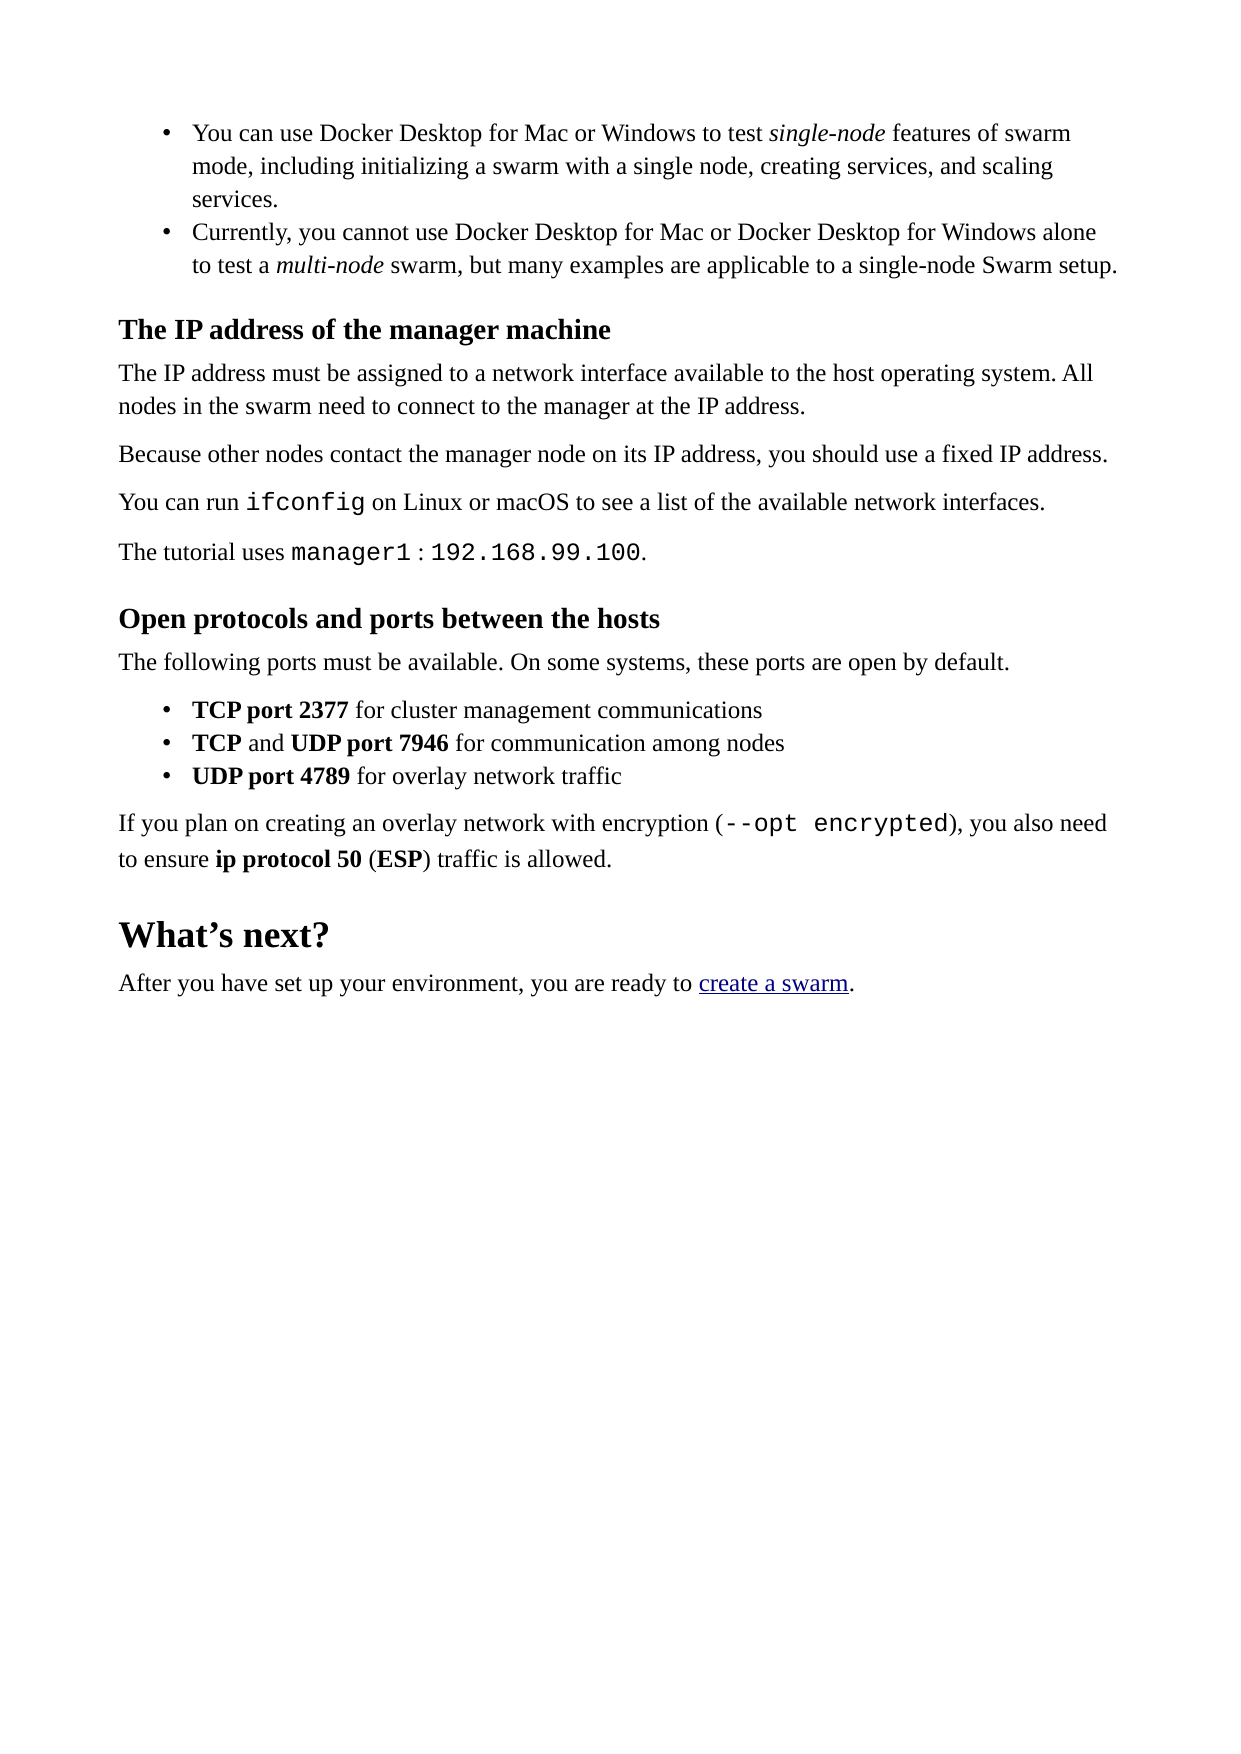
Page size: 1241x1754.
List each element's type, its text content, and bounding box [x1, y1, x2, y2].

text After you have set up your environment, you are ready to create a swarm. [118, 968, 1122, 996]
text The tutorial uses manager1 : 192.168.99.100. [118, 537, 1122, 567]
text The IP address must be assigned to a network interface available to the host operating system. All nodes in the swarm need to connect to the manager at the IP address. [118, 358, 1122, 420]
text The following ports must be available. On some systems, these ports are open by default. [118, 647, 1122, 676]
list You can use Docker Desktop for Mac or Windows to test single-node features of swarm mode, including initializing a swarm with a single node, creating services, and scaling services. [162, 118, 1122, 213]
list Currently, you cannot use Docker Desktop for Mac or Docker Desktop for Windows alone to test a multi-node swarm, but many examples are applicable to a single-node Swarm setup. [162, 217, 1122, 279]
list TCP and UDP port 7946 for communication among nodes [162, 728, 1122, 757]
list TCP port 2377 for cluster management communications [162, 695, 1122, 724]
subtitle Open protocols and ports between the hosts [118, 601, 1122, 635]
subtitle What’s next? [118, 912, 1122, 955]
text Because other nodes contact the manager node on its IP address, you should use a fixed IP address. [118, 439, 1122, 468]
subtitle The IP address of the manager machine [118, 312, 1122, 346]
text If you plan on creating an overlay network with encryption (--opt encrypted), you also need to ensure ip protocol 50 (ESP) traffic is allowed. [118, 808, 1122, 872]
list UDP port 4789 for overlay network traffic [162, 761, 1122, 790]
text You can run ifconfig on Linux or macOS to see a list of the available network interfaces. [118, 487, 1122, 517]
